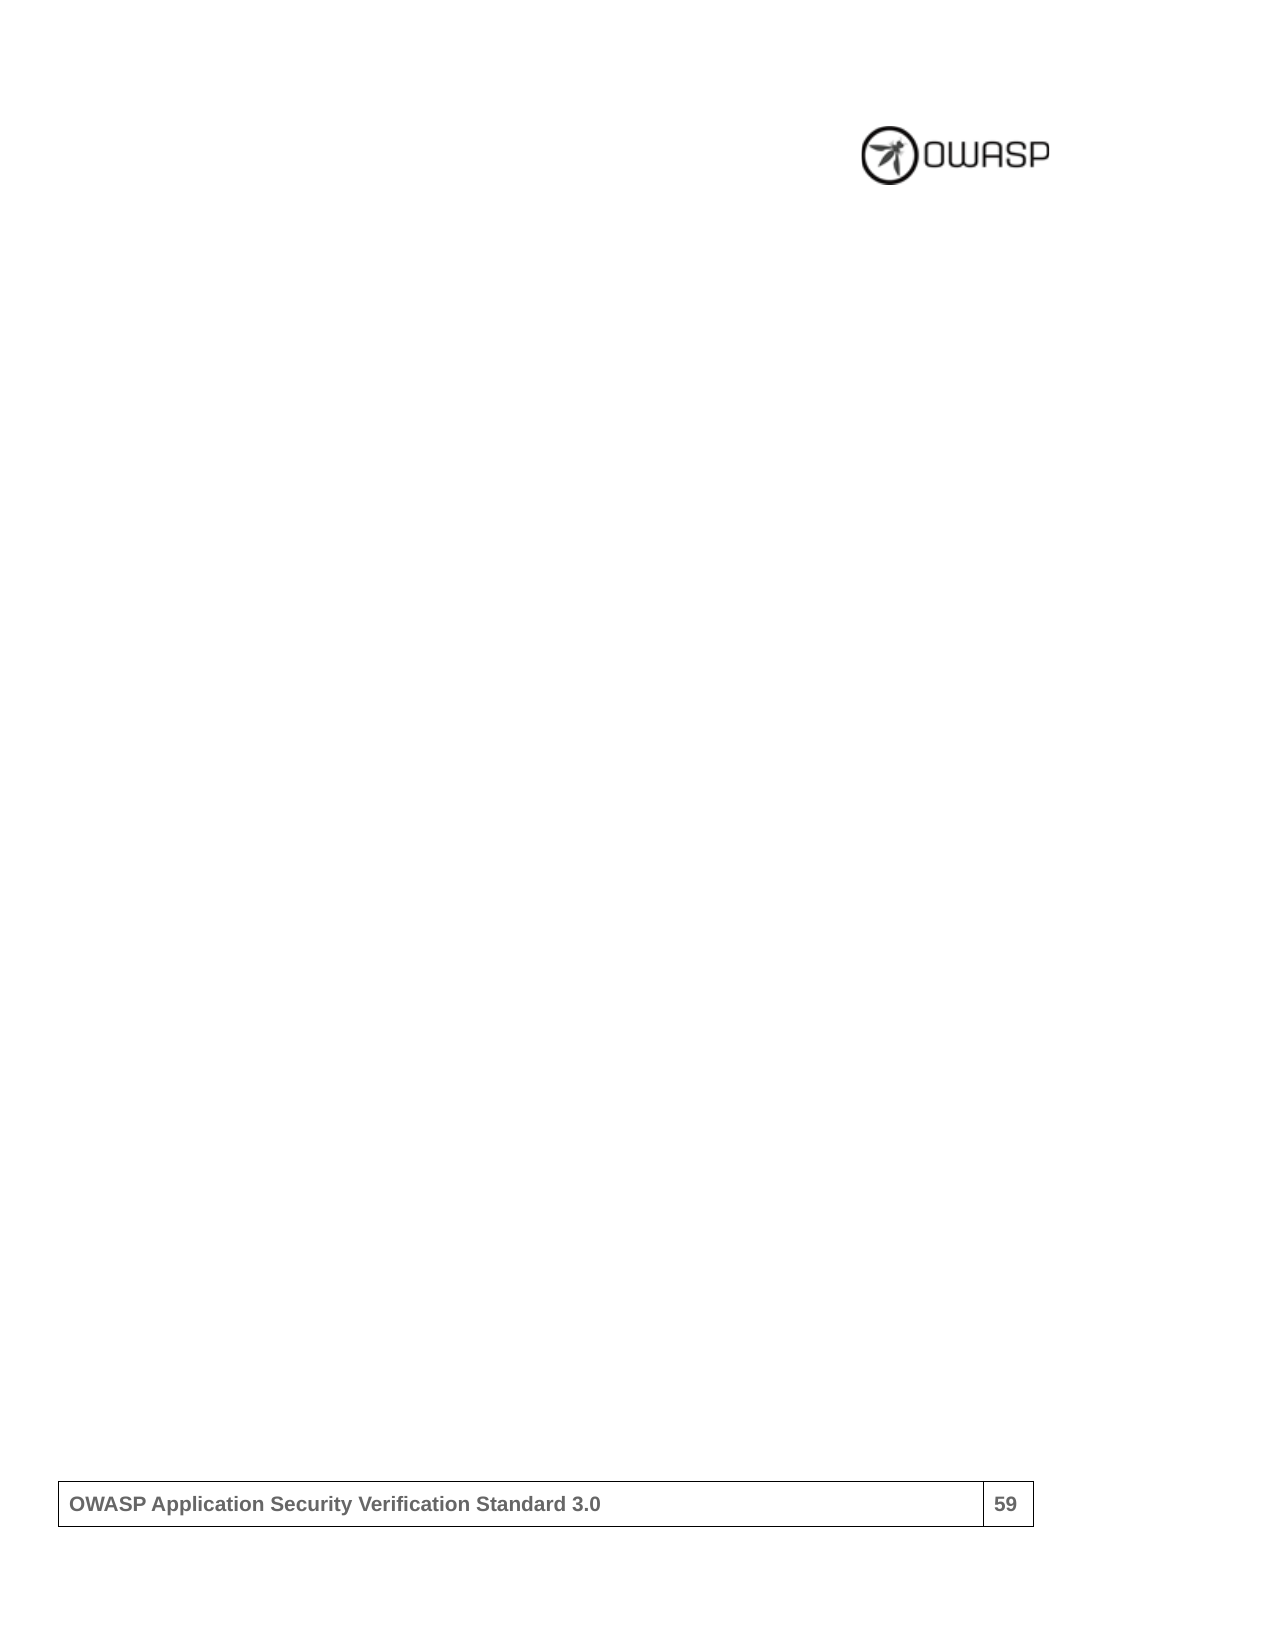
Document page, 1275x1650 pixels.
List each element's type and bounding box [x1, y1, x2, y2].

picture [861, 126, 1050, 185]
